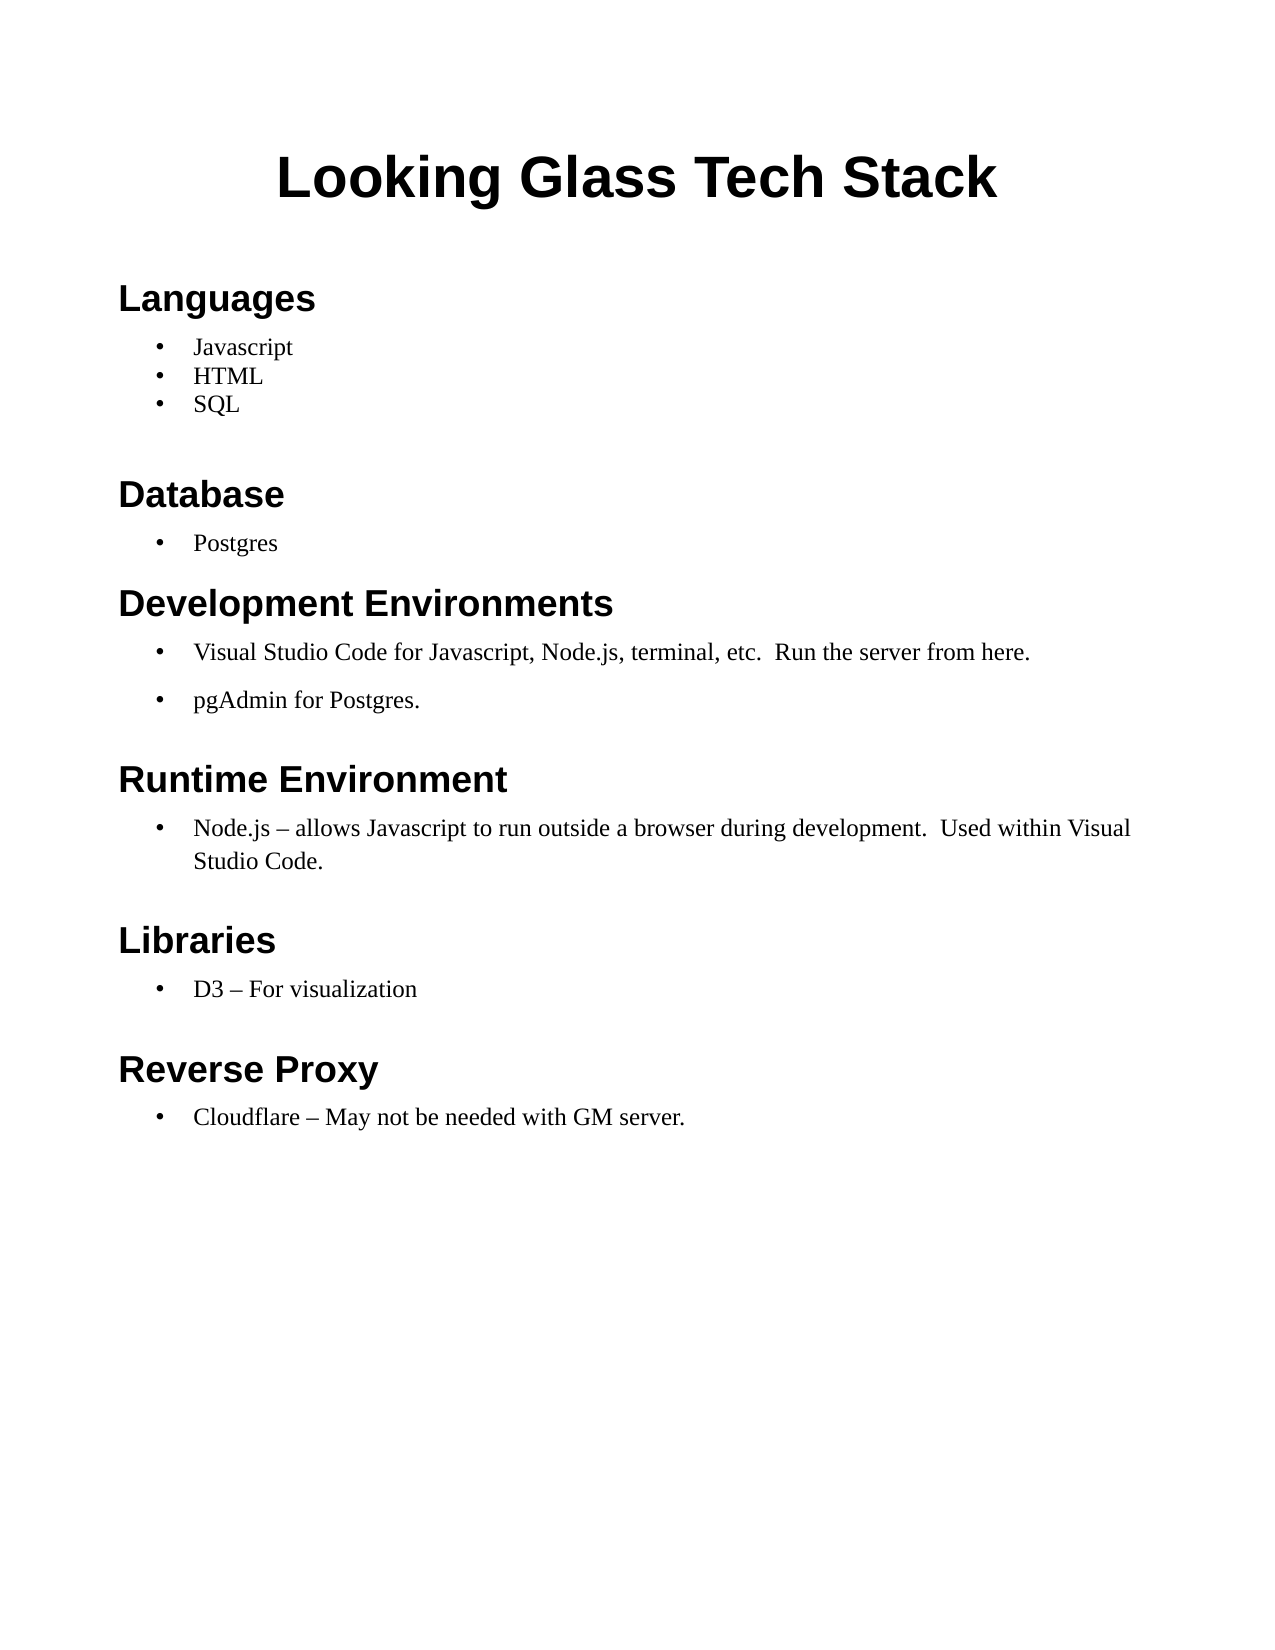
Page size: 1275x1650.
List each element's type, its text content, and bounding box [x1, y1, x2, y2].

list pgAdmin for Postgres. [156, 685, 1157, 713]
subtitle Reverse Proxy [118, 1047, 1157, 1090]
list Postgres [156, 528, 1157, 556]
list HTML [156, 361, 1157, 389]
title Looking Glass Tech Stack [118, 143, 1157, 210]
list D3 – For visualization [156, 974, 1157, 1003]
list SQL [156, 389, 1157, 418]
subtitle Runtime Environment [118, 757, 1157, 800]
subtitle Libraries [118, 918, 1157, 962]
list Cloudflare – May not be needed with GM server. [156, 1102, 1157, 1131]
list Javascript [156, 332, 1157, 361]
subtitle Database [118, 472, 1157, 515]
list Node.js – allows Javascript to run outside a browser during development. Used within Visual Studio Code. [156, 813, 1157, 875]
list Visual Studio Code for Javascript, Node.js, terminal, etc. Run the server from here. [156, 637, 1157, 666]
subtitle Languages [118, 276, 1157, 319]
subtitle Development Environments [118, 581, 1157, 624]
